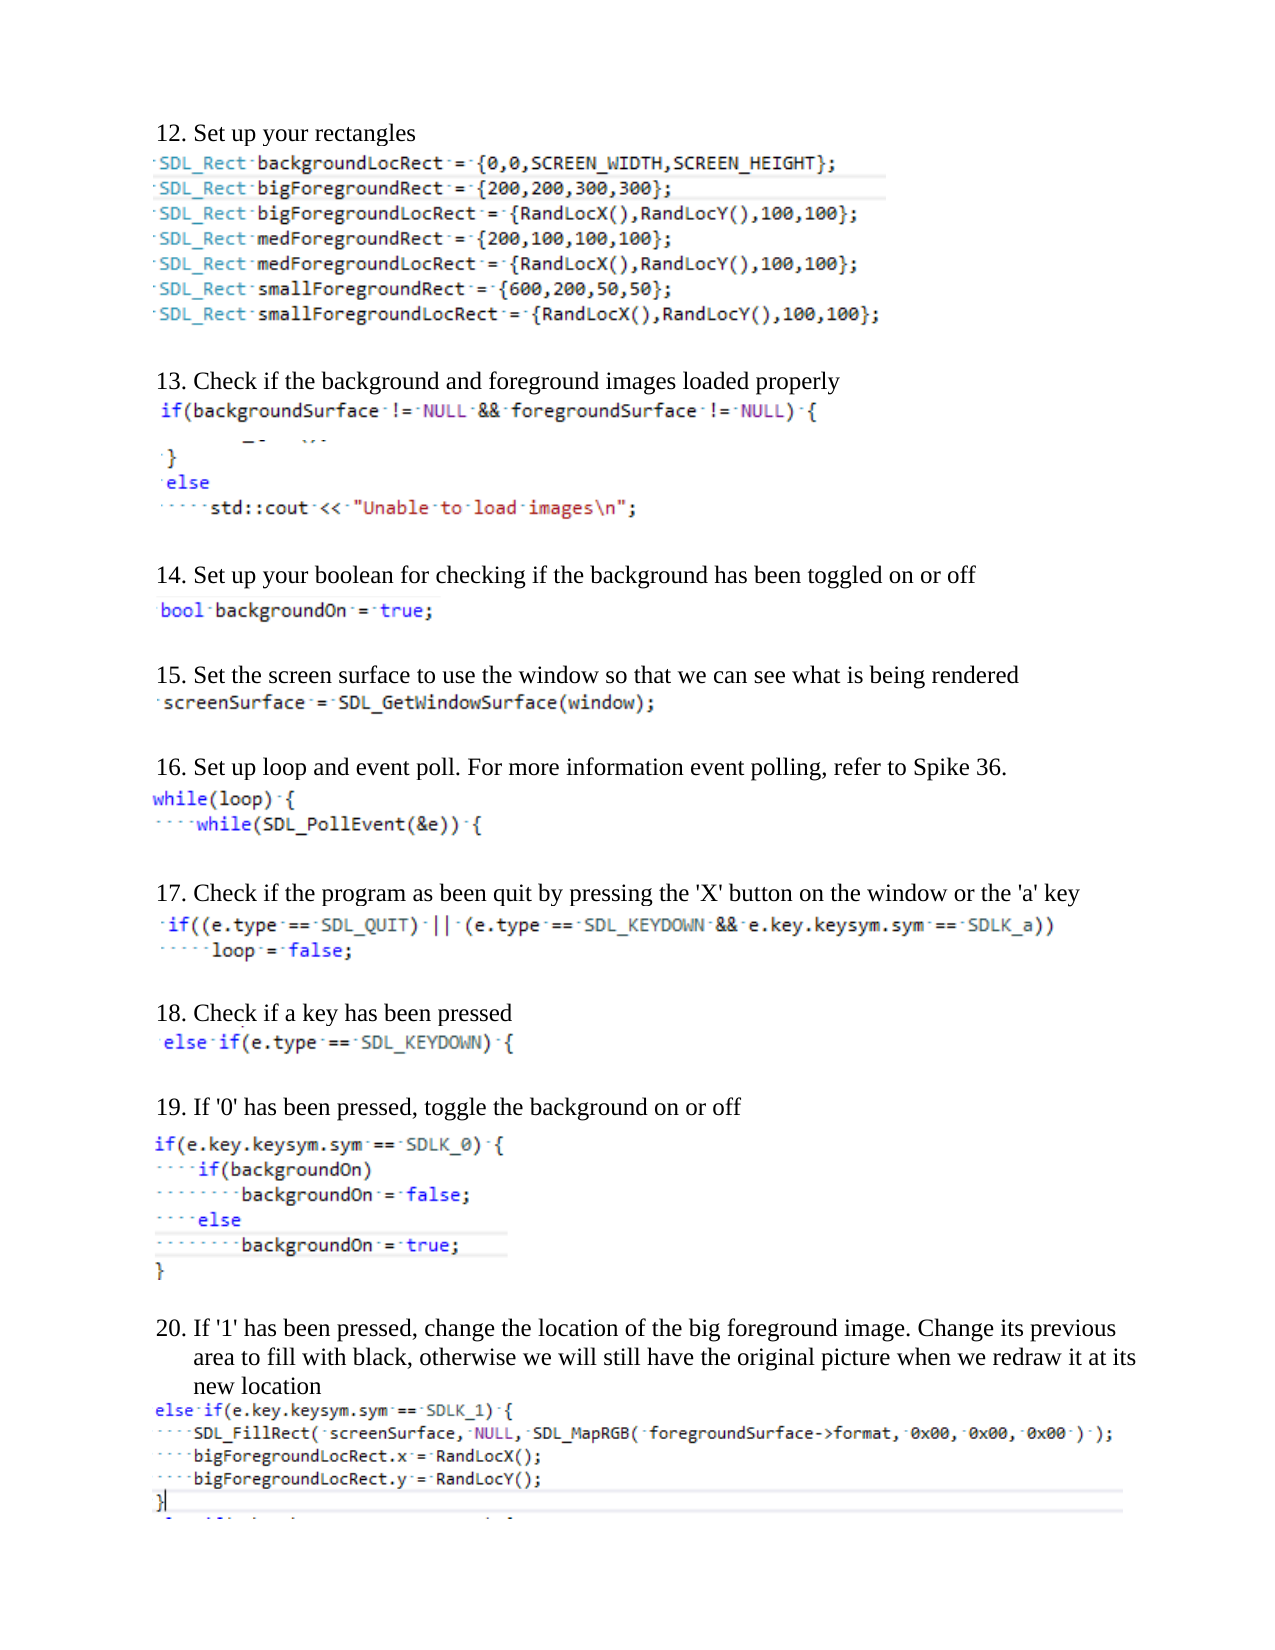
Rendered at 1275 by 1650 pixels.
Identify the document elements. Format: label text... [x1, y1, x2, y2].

list Check if the program as been quit by pressing the 'X' button on the window or the 'a' key [156, 878, 1157, 907]
list Check if a key has been pressed [156, 998, 1157, 1027]
picture [153, 146, 886, 333]
list Set up your boolean for checking if the background has been toggled on or off [156, 560, 1157, 589]
picture [159, 1026, 532, 1059]
picture [161, 440, 646, 527]
list Set up loop and event poll. For more information event polling, refer to Spike 36. [156, 752, 1157, 780]
list Set the screen surface to use the window so that we can see what is being rendered [156, 660, 1157, 688]
picture [150, 780, 497, 845]
picture [159, 395, 832, 427]
picture [156, 596, 441, 627]
list If '1' has been pressed, change the location of the big foreground image. Change its previous area to fill with black, otherwise we will still have the original picture when we redraw it at its new location [156, 1313, 1157, 1399]
picture [157, 688, 668, 719]
list If '0' has been pressed, toggle the background on or off [156, 1092, 1157, 1120]
picture [154, 1132, 508, 1280]
picture [161, 906, 1064, 965]
picture [152, 1399, 1123, 1519]
list Set up your rectangles [156, 118, 1157, 147]
list Check if the background and foreground images loaded properly [156, 366, 1157, 395]
